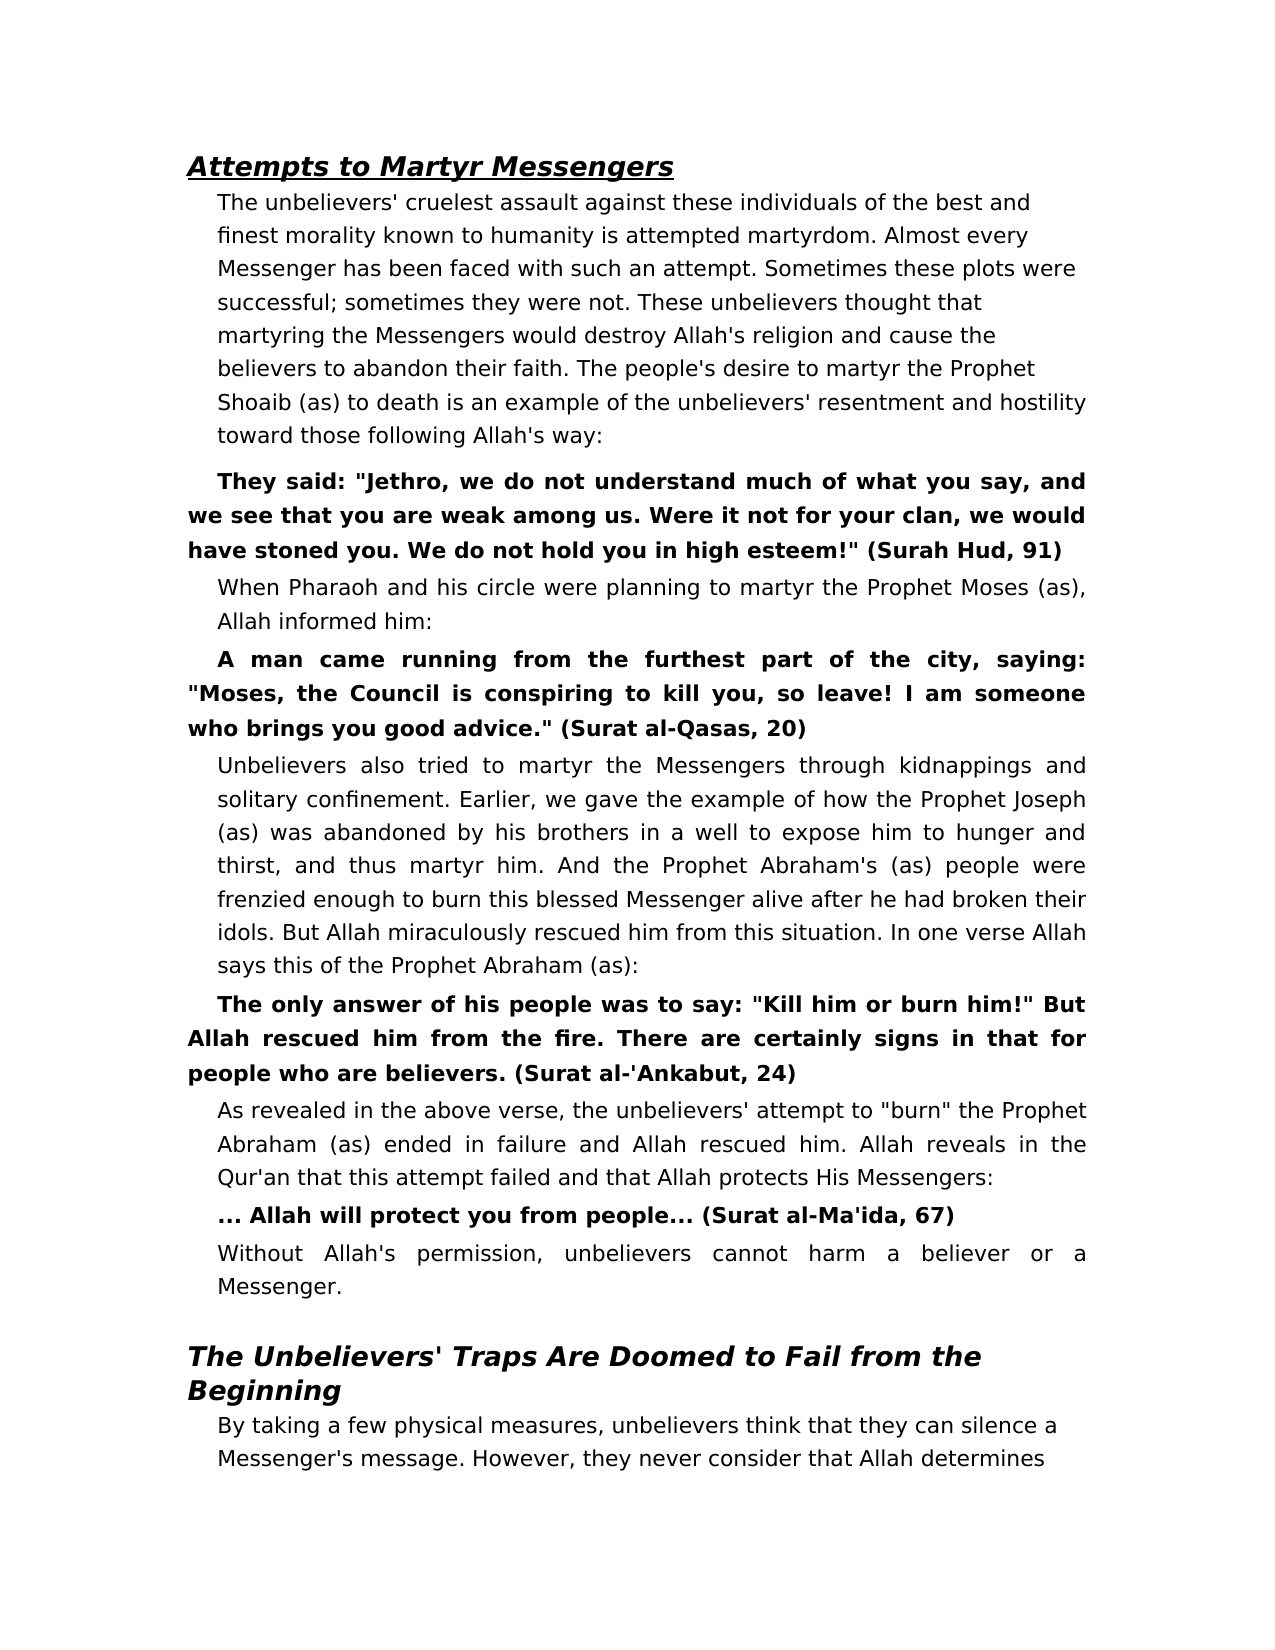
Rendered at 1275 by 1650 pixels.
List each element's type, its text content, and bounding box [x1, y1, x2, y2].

text Attempts to Martyr Messengers [187, 150, 1087, 183]
text Without Allah's permission, unbelievers cannot harm a believer or a Messenger. [217, 1235, 1087, 1301]
text The Unbelievers' Traps Are Doomed to Fail from the Beginning [187, 1340, 1087, 1407]
text By taking a few physical measures, unbelievers think that they can silence a Messenger's message. However, they never consider that Allah determines [217, 1407, 1087, 1473]
text A man came running from the furthest part of the city, saying: "Moses, the Council is conspiring to kill you, so leave! I am someone who brings you good advice." (Surat al-Qasas, 20) [187, 640, 1087, 743]
text ... Allah will protect you from people... (Surat al-Ma'ida, 67) [187, 1196, 1087, 1231]
text They said: "Jethro, we do not understand much of what you say, and we see that you are weak among us. Were it not for your clan, we would have stoned you. We do not hold you in high esteem!" (Surah Hud, 91) [187, 462, 1087, 565]
text When Pharaoh and his circle were planning to martyr the Prophet Moses (as), Allah informed him: [217, 569, 1087, 636]
text The unbelievers' cruelest assault against these individuals of the best and finest morality known to humanity is attempted martyrdom. Almost every Messenger has been faced with such an attempt. Sometimes these plots were successful; sometimes they were not. These unbelievers thought that martyring the Messengers would destroy Allah's religion and cause the believers to abandon their faith. The people's desire to martyr the Prophet Shoaib (as) to death is an example of the unbelievers' resentment and hostility toward those following Allah's way: [217, 183, 1087, 450]
text The only answer of his people was to say: "Kill him or burn him!" But Allah rescued him from the fire. There are certainly signs in that for people who are believers. (Surat al-'Ankabut, 24) [187, 985, 1087, 1088]
text Unbelievers also tried to martyr the Messengers through kidnappings and solitary confinement. Earlier, we gave the example of how the Prophet Joseph (as) was abandoned by his brothers in a well to expose him to hunger and thirst, and thus martyr him. And the Prophet Abraham's (as) people were frenzied enough to burn this blessed Messenger alive after he had broken their idols. But Allah miraculously rescued him from this situation. In one verse Allah says this of the Prophet Abraham (as): [217, 747, 1087, 981]
text As revealed in the above verse, the unbelievers' attempt to "burn" the Prophet Abraham (as) ended in failure and Allah rescued him. Allah reveals in the Qur'an that this attempt failed and that Allah protects His Messengers: [217, 1092, 1087, 1192]
